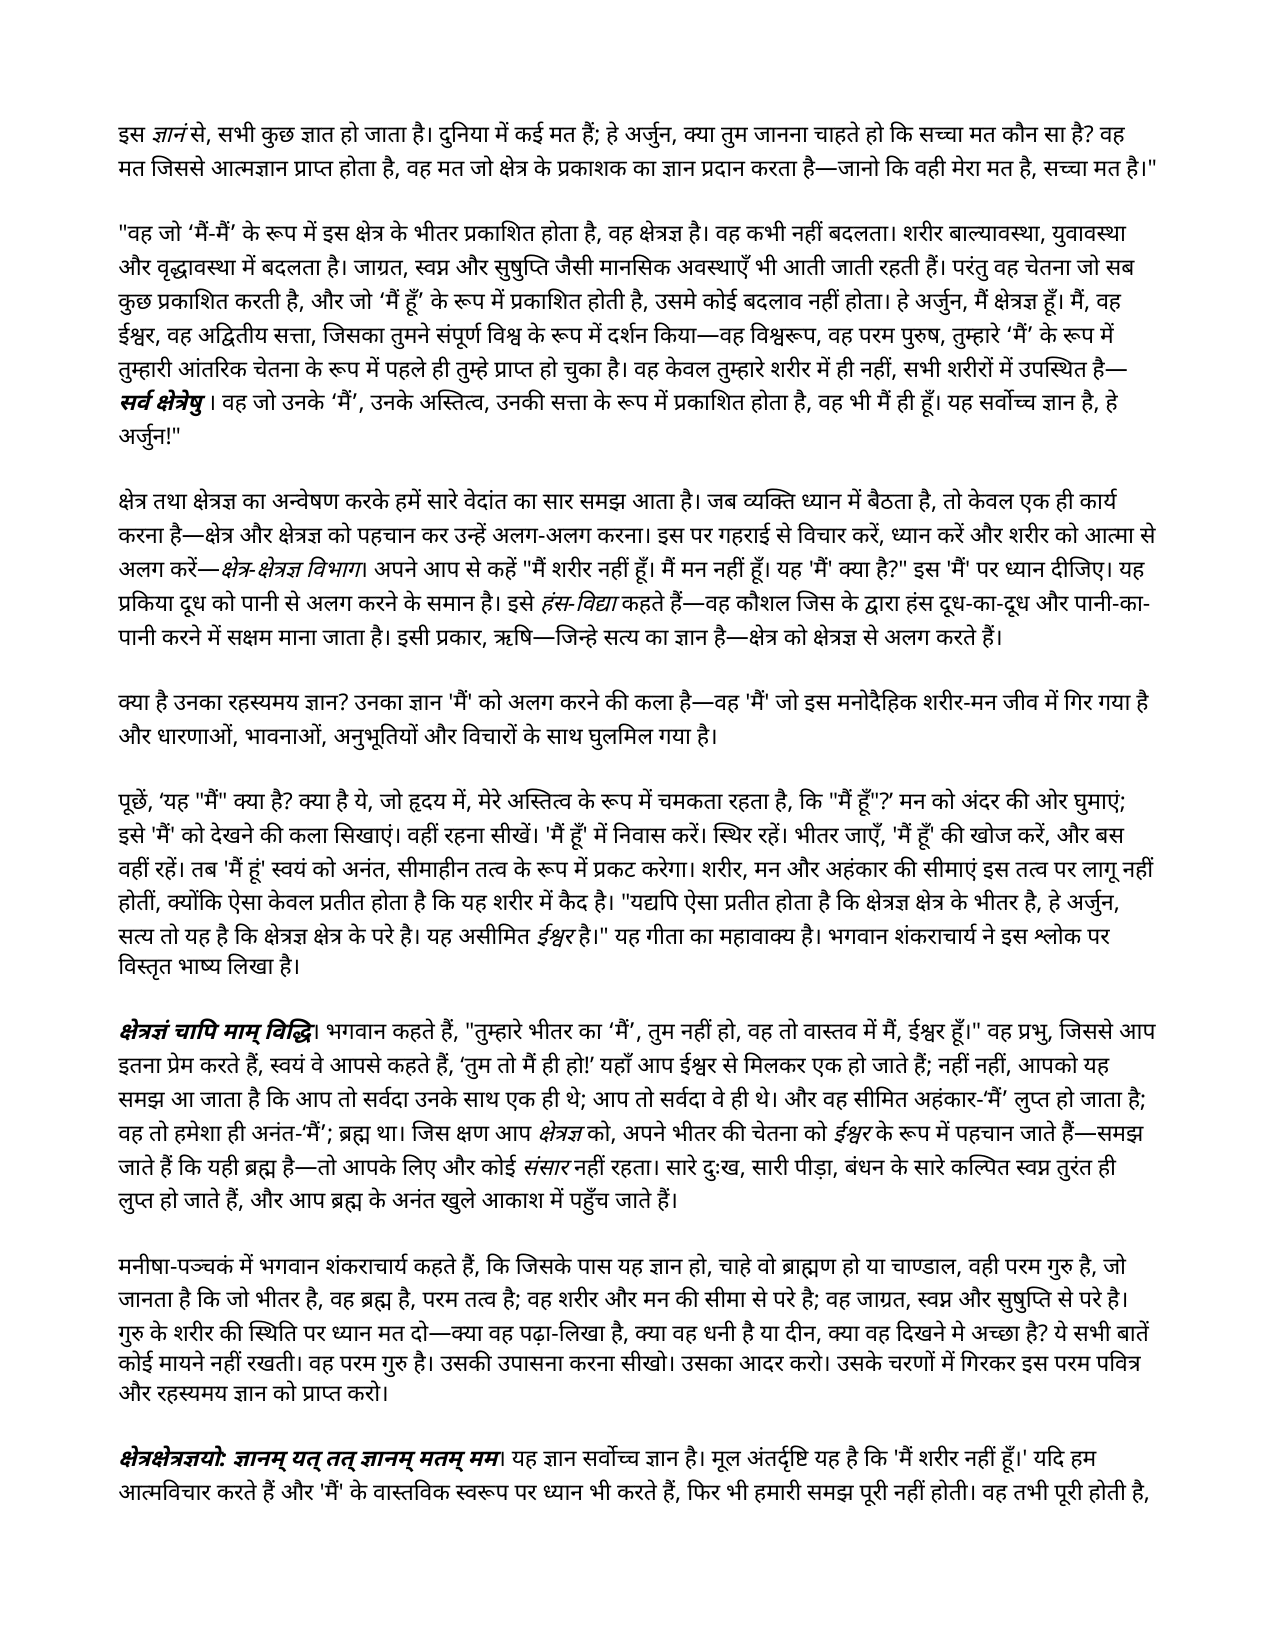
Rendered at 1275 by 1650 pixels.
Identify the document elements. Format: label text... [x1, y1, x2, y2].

text इस ज्ञानं से, सभी कुछ ज्ञात हो जाता है। दुनिया में कई मत हैं; हे अर्जुन, क्या तुम जानना चाहते हो कि सच्चा मत कौन सा है? वह मत जिससे आत्मज्ञान प्राप्त होता है, वह मत जो क्षेत्र के प्रकाशक का ज्ञान प्रदान करता है—जानो कि वही मेरा मत है, सच्चा मत है।" [118, 118, 1157, 186]
text क्षेत्रक्षेत्रज्ञयो: ज्ञानम् यत् तत् ज्ञानम् मतम् मम। यह ज्ञान सर्वोच्च ज्ञान है। मूल अंतर्दृष्टि यह है कि 'मैं शरीर नहीं हूँ।' यदि हम आत्मविचार करते हैं और 'मैं' के वास्तविक स्वरूप पर ध्यान भी करते हैं, फिर भी हमारी समझ पूरी नहीं होती। वह तभी पूरी होती है, [118, 1442, 1157, 1510]
text "वह जो ‘मैं-मैं’ के रूप में इस क्षेत्र के भीतर प्रकाशित होता है, वह क्षेत्रज्ञ है। वह कभी नहीं बदलता। शरीर बाल्यावस्था, युवावस्था और वृद्धावस्था में बदलता है। जाग्रत, स्वप्न और सुषुप्ति जैसी मानसिक अवस्थाएँ भी आती जाती रहती हैं। परंतु वह चेतना जो सब कुछ प्रकाशित करती है, और जो ‘मैं हूँ’ के रूप में प्रकाशित होती है, उसमे कोई बदलाव नहीं होता। हे अर्जुन, मैं क्षेत्रज्ञ हूँ। मैं, वह ईश्वर, वह अद्वितीय सत्ता, जिसका तुमने संपूर्ण विश्व के रूप में दर्शन किया—वह विश्वरूप, वह परम पुरुष, तुम्हारे ‘मैं’ के रूप में तुम्हारी आंतरिक चेतना के रूप में पहले ही तुम्हे प्राप्त हो चुका है। वह केवल तुम्हारे शरीर में ही नहीं, सभी शरीरों में उपस्थित है—सर्व क्षेत्रेषु । वह जो उनके ‘मैं’, उनके अस्तित्व, उनकी सत्ता के रूप में प्रकाशित होता है, वह भी मैं ही हूँ। यह सर्वोच्च ज्ञान है, हे अर्जुन!" [118, 217, 1157, 454]
text क्या है उनका रहस्यमय ज्ञान? उनका ज्ञान 'मैं' को अलग करने की कला है—वह 'मैं' जो इस मनोदैहिक शरीर-मन जीव में गिर गया है और धारणाओं, भावनाओं, अनुभूतियों और विचारों के साथ घुलमिल गया है। [118, 686, 1157, 753]
text क्षेत्र तथा क्षेत्रज्ञ का अन्वेषण करके हमें सारे वेदांत का सार समझ आता है। जब व्यक्ति ध्यान में बैठता है, तो केवल एक ही कार्य करना है—क्षेत्र और क्षेत्रज्ञ को पहचान कर उन्हें अलग-अलग करना। इस पर गहराई से विचार करें, ध्यान करें और शरीर को आत्मा से अलग करें—क्षेत्र-क्षेत्रज्ञ विभाग। अपने आप से कहें "मैं शरीर नहीं हूँ। मैं मन नहीं हूँ। यह 'मैं' क्या है?" इस 'मैं' पर ध्यान दीजिए। यह प्रकिया दूध को पानी से अलग करने के समान है। इसे हंस-विद्या कहते हैं—वह कौशल जिस के द्वारा हंस दूध-का-दूध और पानी-का-पानी करने में सक्षम माना जाता है। इसी प्रकार, ऋषि—जिन्हे सत्य का ज्ञान है—क्षेत्र को क्षेत्रज्ञ से अलग करते हैं। [118, 485, 1157, 654]
text क्षेत्रज्ञं चापि माम् विद्धि। भगवान कहते हैं, "तुम्हारे भीतर का ‘मैं’, तुम नहीं हो, वह तो वास्तव में मैं, ईश्वर हूँ।" वह प्रभु, जिससे आप इतना प्रेम करते हैं, स्वयं वे आपसे कहते हैं, ‘तुम तो मैं ही हो!’ यहाँ आप ईश्वर से मिलकर एक हो जाते हैं; नहीं नहीं, आपको यह समझ आ जाता है कि आप तो सर्वदा उनके साथ एक ही थे; आप तो सर्वदा वे ही थे। और वह सीमित अहंकार-‘मैं’ लुप्त हो जाता है; वह तो हमेशा ही अनंत-‘मैं’; ब्रह्म था। जिस क्षण आप क्षेत्रज्ञ को, अपने भीतर की चेतना को ईश्वर के रूप में पहचान जाते हैं—समझ जाते हैं कि यही ब्रह्म है—तो आपके लिए और कोई संसार नहीं रहता। सारे दुःख, सारी पीड़ा, बंधन के सारे कल्पित स्वप्न तुरंत ही लुप्त हो जाते हैं, और आप ब्रह्म के अनंत खुले आकाश में पहुँच जाते हैं। [118, 1015, 1157, 1218]
text मनीषा-पञ्चकं में भगवान शंकराचार्य कहते हैं, कि जिसके पास यह ज्ञान हो, चाहे वो ब्राह्मण हो या चाण्डाल, वही परम गुरु है, जो जानता है कि जो भीतर है, वह ब्रह्म है, परम तत्व है; वह शरीर और मन की सीमा से परे है; वह जाग्रत, स्वप्न और सुषुप्ति से परे है। गुरु के शरीर की स्थिति पर ध्यान मत दो—क्या वह पढ़ा-लिखा है, क्या वह धनी है या दीन, क्या वह दिखने मे अच्छा है? ये सभी बातें कोई मायने नहीं रखती। वह परम गुरु है। उसकी उपासना करना सीखो। उसका आदर करो। उसके चरणों में गिरकर इस परम पवित्र और रहस्यमय ज्ञान को प्राप्त करो। [118, 1249, 1157, 1411]
text पूछें, ‘यह "मैं"‌ क्या है? क्या है ये, जो हृदय में, मेरे अस्तित्व के रूप में चमकता रहता है, कि "मैं हूँ"?’ मन को अंदर की ओर घुमाएं; इसे 'मैं' को देखने की कला सिखाएं। वहीं रहना सीखें। 'मैं हूँ' में निवास करें। स्थिर रहें। भीतर जाएँ, 'मैं हूँ' की खोज करें, और बस वहीं रहें। तब 'मैं हूं' स्वयं को अनंत, सीमाहीन तत्व के रूप में प्रकट करेगा। शरीर, मन और अहंकार की सीमाएं इस तत्व पर लागू नहीं होतीं, क्योंकि ऐसा केवल प्रतीत होता है कि यह शरीर में कैद है। "यद्यपि ऐसा प्रतीत होता है कि क्षेत्रज्ञ क्षेत्र के भीतर है, हे अर्जुन, सत्य तो यह है कि क्षेत्रज्ञ क्षेत्र के परे है। यह असीमित ईश्वर है।" यह गीता का महावाक्य है। भगवान शंकराचार्य ने इस श्लोक पर विस्तृत भाष्य लिखा है। [118, 785, 1157, 984]
